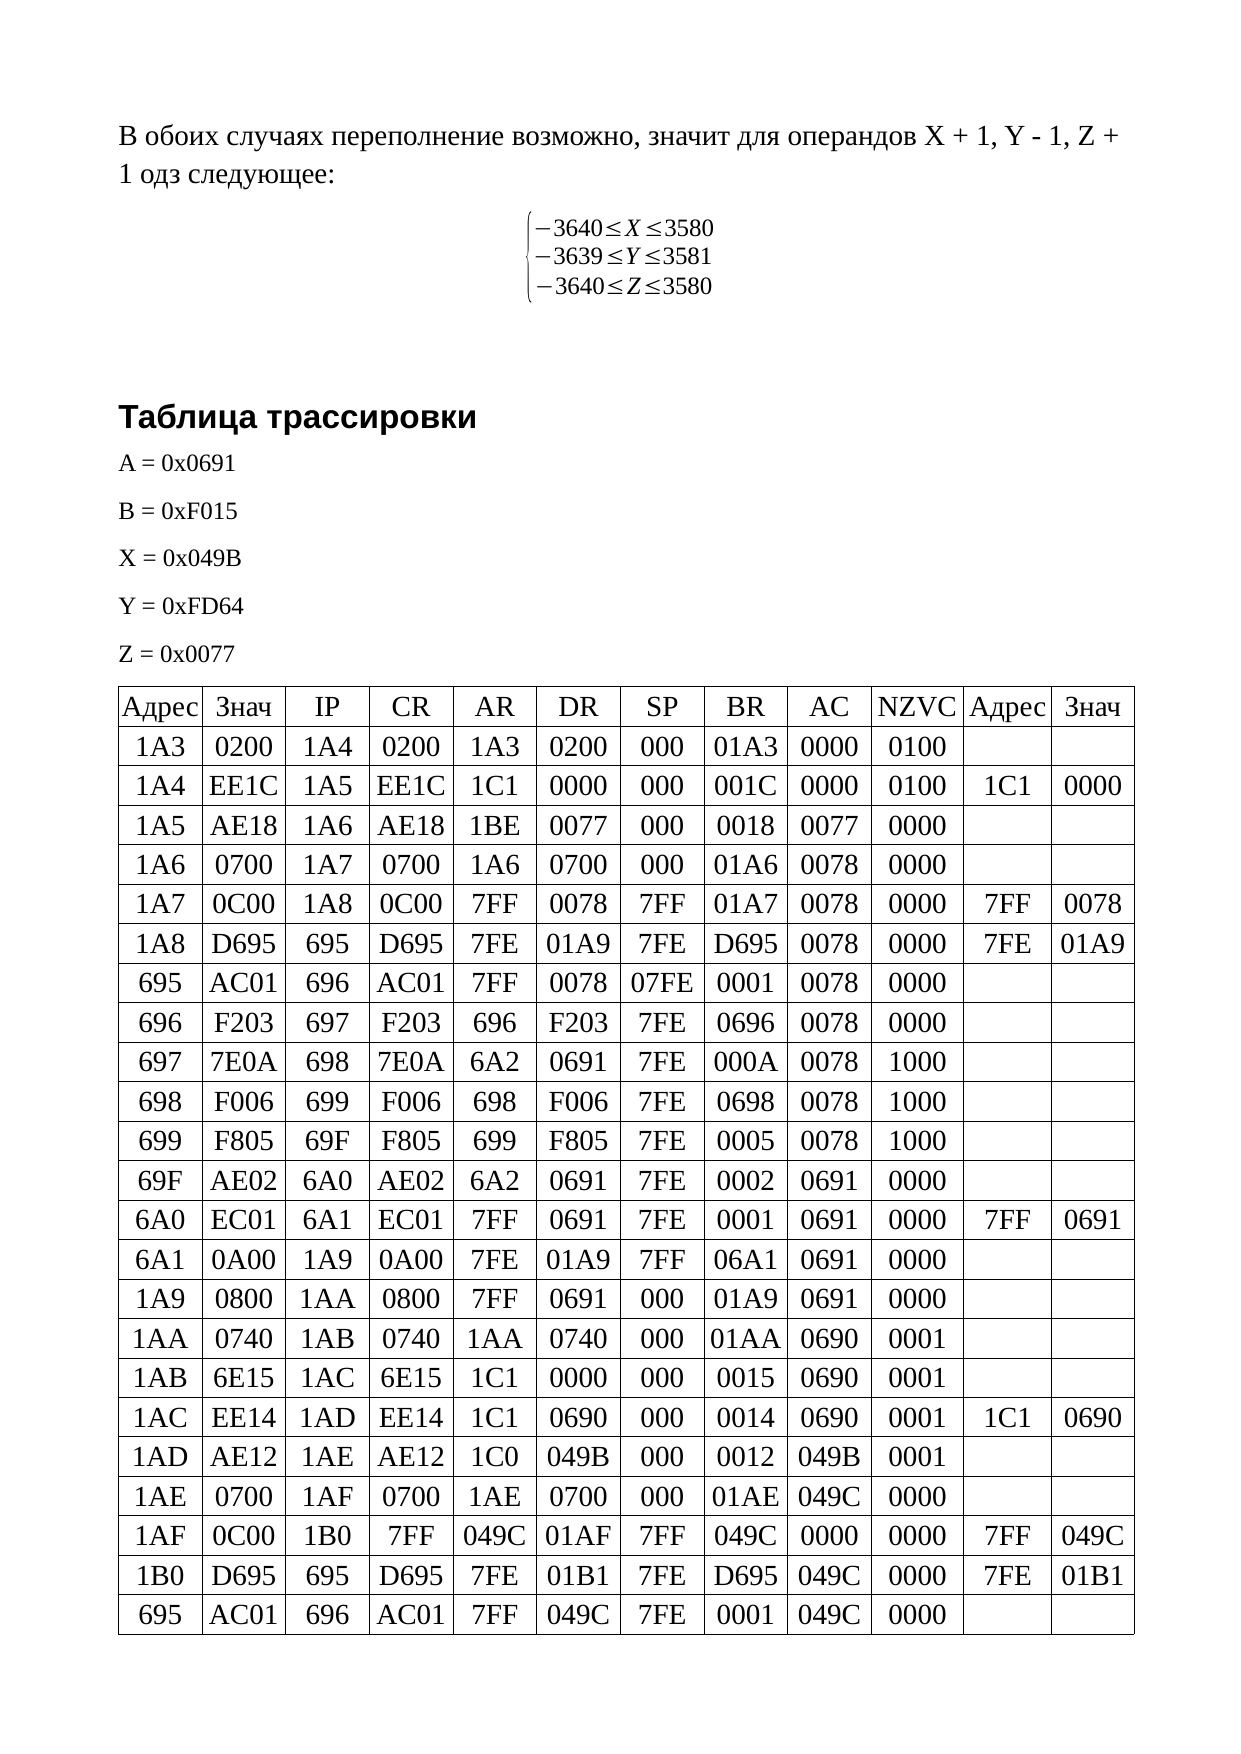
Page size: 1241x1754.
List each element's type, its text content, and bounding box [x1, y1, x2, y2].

table_cell 0078 [788, 1122, 871, 1160]
table_cell 1A6 [119, 845, 202, 884]
table_cell [964, 1122, 1051, 1160]
table_cell EC01 [203, 1201, 285, 1239]
table_cell D695 [203, 924, 285, 963]
table_cell 697 [286, 1003, 369, 1042]
table_cell 0700 [537, 845, 620, 884]
table_cell 0001 [872, 1437, 963, 1476]
table_cell AC01 [370, 964, 453, 1002]
table_cell 0700 [537, 1477, 620, 1515]
table_cell 1A3 [119, 727, 202, 765]
table_cell [1052, 1082, 1134, 1121]
table_cell 1AC [286, 1359, 369, 1397]
table_cell [964, 727, 1051, 765]
table_cell AC01 [203, 1595, 285, 1634]
table_cell 0078 [788, 845, 871, 884]
text X = 0x049B [118, 543, 1122, 572]
table_cell [1052, 1595, 1134, 1634]
table_cell [1052, 845, 1134, 884]
table_cell 0200 [370, 727, 453, 765]
table_header CR [370, 687, 453, 726]
table_header NZVC [872, 687, 963, 726]
table_cell 6A0 [286, 1161, 369, 1199]
table_cell 000A [705, 1043, 787, 1081]
table_cell 0000 [872, 1280, 963, 1318]
table_cell [964, 1595, 1051, 1634]
table_cell F006 [203, 1082, 285, 1121]
table_cell 7FE [621, 1122, 704, 1160]
table_cell 7FE [454, 1240, 536, 1278]
table_cell 695 [286, 1556, 369, 1594]
table_cell 699 [119, 1122, 202, 1160]
table_cell 696 [286, 964, 369, 1002]
table_cell 1000 [872, 1082, 963, 1121]
table_cell [964, 1161, 1051, 1199]
table_cell 6A2 [454, 1161, 536, 1199]
table_cell 0078 [788, 924, 871, 963]
table_cell 0700 [203, 845, 285, 884]
table_cell 1BE [454, 806, 536, 844]
table_cell 1A9 [286, 1240, 369, 1278]
table_header Знач [1052, 687, 1134, 726]
table_cell 049B [537, 1437, 620, 1476]
table_cell 0691 [537, 1043, 620, 1081]
table_cell 1B0 [286, 1516, 369, 1555]
table_cell D695 [370, 924, 453, 963]
table_cell 1AA [119, 1319, 202, 1357]
table_cell 1A3 [454, 727, 536, 765]
table_cell [964, 1359, 1051, 1397]
table_cell 0078 [788, 885, 871, 923]
table_cell 01AF [537, 1516, 620, 1555]
table_cell 0078 [788, 1003, 871, 1042]
table_cell 0001 [872, 1359, 963, 1397]
table_cell [964, 1477, 1051, 1515]
table_cell 0691 [788, 1161, 871, 1199]
table_header Адрес [964, 687, 1051, 726]
table_cell 0A00 [203, 1240, 285, 1278]
table_cell 0001 [705, 964, 787, 1002]
table_cell F006 [370, 1082, 453, 1121]
table_cell 7FE [621, 1161, 704, 1199]
table_cell 1A8 [286, 885, 369, 923]
table_header AR [454, 687, 536, 726]
table_cell 0691 [1052, 1201, 1134, 1239]
table_cell 1A5 [119, 806, 202, 844]
table_cell 0740 [537, 1319, 620, 1357]
table_cell EE14 [370, 1398, 453, 1436]
table_cell 0C00 [203, 1516, 285, 1555]
table_cell 6E15 [370, 1359, 453, 1397]
table_cell 7FE [454, 1556, 536, 1594]
table_cell 7FF [454, 1280, 536, 1318]
table_cell 1C0 [454, 1437, 536, 1476]
table_cell 1AD [286, 1398, 369, 1436]
table_cell 0740 [370, 1319, 453, 1357]
table_cell 6A1 [286, 1201, 369, 1239]
table_cell 1A5 [286, 766, 369, 805]
table_cell 0000 [872, 1161, 963, 1199]
table_cell AE02 [370, 1161, 453, 1199]
table_cell 0000 [537, 1359, 620, 1397]
table_header BR [705, 687, 787, 726]
table_cell 1B0 [119, 1556, 202, 1594]
text Y = 0xFD64 [118, 591, 1122, 620]
table_cell [1052, 806, 1134, 844]
table_cell 0002 [705, 1161, 787, 1199]
table_cell 0077 [537, 806, 620, 844]
table_cell D695 [705, 1556, 787, 1594]
table_cell 696 [286, 1595, 369, 1634]
table_cell 7FF [964, 1516, 1051, 1555]
table_cell 01A9 [537, 1240, 620, 1278]
table_cell 1C1 [964, 1398, 1051, 1436]
table_cell 1C1 [454, 766, 536, 805]
table_cell 01A6 [705, 845, 787, 884]
table_cell EE1C [203, 766, 285, 805]
table_cell 0078 [537, 964, 620, 1002]
table_cell F203 [203, 1003, 285, 1042]
table_cell 0000 [872, 1477, 963, 1515]
table_cell 7FE [621, 1201, 704, 1239]
table_cell 1AA [286, 1280, 369, 1318]
table_cell 0690 [1052, 1398, 1134, 1436]
table_cell F805 [537, 1122, 620, 1160]
table_header Знач [203, 687, 285, 726]
table_cell 0078 [788, 1043, 871, 1081]
table_cell 0800 [370, 1280, 453, 1318]
table_cell 1A7 [119, 885, 202, 923]
table_cell 696 [454, 1003, 536, 1042]
table_cell 0015 [705, 1359, 787, 1397]
table_cell 1AD [119, 1437, 202, 1476]
table_cell [964, 1280, 1051, 1318]
table_cell [964, 1082, 1051, 1121]
table_cell 7FF [454, 964, 536, 1002]
table_cell 7FF [964, 1201, 1051, 1239]
table_cell [1052, 1437, 1134, 1476]
table_cell [964, 1319, 1051, 1357]
table_cell 0200 [537, 727, 620, 765]
table_cell [1052, 1043, 1134, 1081]
table_cell 6A0 [119, 1201, 202, 1239]
table_cell 0078 [1052, 885, 1134, 923]
table_cell [1052, 1003, 1134, 1042]
table_cell 0100 [872, 727, 963, 765]
table_cell 695 [119, 964, 202, 1002]
table_cell EC01 [370, 1201, 453, 1239]
table_cell 1AC [119, 1398, 202, 1436]
text В обоих случаях переполнение возможно, значит для операндов X + 1, Y - 1, Z + 1 одз следующее: [118, 118, 1122, 190]
table_cell [1052, 964, 1134, 1002]
table_cell 696 [119, 1003, 202, 1042]
table_cell 000 [621, 806, 704, 844]
table_cell AC01 [203, 964, 285, 1002]
table_cell 01A9 [537, 924, 620, 963]
table_cell 049C [788, 1595, 871, 1634]
table_cell 0691 [788, 1280, 871, 1318]
table_cell 1C1 [964, 766, 1051, 805]
table_cell 1AA [454, 1319, 536, 1357]
table_cell 0005 [705, 1122, 787, 1160]
table_cell 01B1 [1052, 1556, 1134, 1594]
table_cell 0000 [872, 964, 963, 1002]
table_cell 1A4 [286, 727, 369, 765]
table_header AC [788, 687, 871, 726]
table_cell [1052, 1477, 1134, 1515]
table_cell [964, 964, 1051, 1002]
table_cell 7FF [454, 1201, 536, 1239]
table_cell 0740 [203, 1319, 285, 1357]
table_cell 0001 [872, 1398, 963, 1436]
table_cell 0000 [872, 1595, 963, 1634]
table_cell 000 [621, 1398, 704, 1436]
table_cell [964, 1437, 1051, 1476]
table_cell 000 [621, 1359, 704, 1397]
table_cell 01AE [705, 1477, 787, 1515]
table_cell 0000 [537, 766, 620, 805]
table_cell 000 [621, 845, 704, 884]
table_cell 0014 [705, 1398, 787, 1436]
table_cell 0691 [537, 1201, 620, 1239]
table_cell 0000 [872, 1240, 963, 1278]
table_cell 7FE [454, 924, 536, 963]
table_cell 049C [1052, 1516, 1134, 1555]
table_cell [1052, 1240, 1134, 1278]
table_cell 0690 [788, 1319, 871, 1357]
table_cell 1A6 [286, 806, 369, 844]
table_cell 0100 [872, 766, 963, 805]
table_cell 7FF [621, 1240, 704, 1278]
table_cell 69F [286, 1122, 369, 1160]
table_cell 1AE [119, 1477, 202, 1515]
table_cell 0001 [872, 1319, 963, 1357]
table_cell 049C [454, 1516, 536, 1555]
table_header Адрес [119, 687, 202, 726]
table_cell 000 [621, 766, 704, 805]
table_cell 0000 [872, 1556, 963, 1594]
table_cell AE18 [203, 806, 285, 844]
table_cell 07FE [621, 964, 704, 1002]
table_cell 699 [454, 1122, 536, 1160]
table_cell 0000 [788, 766, 871, 805]
table_cell 1AE [454, 1477, 536, 1515]
table_cell 7FE [621, 1003, 704, 1042]
table_cell AE02 [203, 1161, 285, 1199]
table_cell 0691 [537, 1161, 620, 1199]
table_cell 7FF [621, 1516, 704, 1555]
table_cell 0001 [705, 1201, 787, 1239]
table_cell 001C [705, 766, 787, 805]
table_cell 0078 [537, 885, 620, 923]
table_cell 0000 [872, 1516, 963, 1555]
table_cell D695 [370, 1556, 453, 1594]
table_cell 0000 [872, 885, 963, 923]
table_cell 0001 [705, 1595, 787, 1634]
table_cell AE12 [203, 1437, 285, 1476]
table_cell 1A9 [119, 1280, 202, 1318]
table_cell [1052, 1280, 1134, 1318]
table_cell [1052, 727, 1134, 765]
table_cell [964, 1003, 1051, 1042]
table_cell 0700 [370, 845, 453, 884]
table_cell 7E0A [370, 1043, 453, 1081]
table_cell 0077 [788, 806, 871, 844]
table_cell 0690 [537, 1398, 620, 1436]
table_cell D695 [705, 924, 787, 963]
table_cell 1AF [119, 1516, 202, 1555]
table_cell 0000 [872, 924, 963, 963]
table_cell F006 [537, 1082, 620, 1121]
table_cell 0698 [705, 1082, 787, 1121]
table_cell 0C00 [203, 885, 285, 923]
table_cell 000 [621, 727, 704, 765]
table_cell 698 [119, 1082, 202, 1121]
table_cell 000 [621, 1437, 704, 1476]
table_cell 049C [788, 1556, 871, 1594]
table_cell 0000 [788, 1516, 871, 1555]
table_cell 7FE [621, 1595, 704, 1634]
table_cell [1052, 1319, 1134, 1357]
table_cell 6E15 [203, 1359, 285, 1397]
table_cell 01A7 [705, 885, 787, 923]
table_cell [1052, 1359, 1134, 1397]
table_cell 6A2 [454, 1043, 536, 1081]
table_cell 000 [621, 1280, 704, 1318]
table_cell D695 [203, 1556, 285, 1594]
table_cell 698 [454, 1082, 536, 1121]
table_cell 0690 [788, 1359, 871, 1397]
table_cell 7FE [964, 1556, 1051, 1594]
table_cell 01AA [705, 1319, 787, 1357]
table_cell 6A1 [119, 1240, 202, 1278]
table_cell 0690 [788, 1398, 871, 1436]
table_cell [964, 806, 1051, 844]
table_cell 01B1 [537, 1556, 620, 1594]
table_cell 0200 [203, 727, 285, 765]
table_cell 0691 [537, 1280, 620, 1318]
table_cell 695 [286, 924, 369, 963]
table_cell 7FF [454, 885, 536, 923]
table_cell 0A00 [370, 1240, 453, 1278]
table_cell 1C1 [454, 1359, 536, 1397]
table_cell 1A8 [119, 924, 202, 963]
table_cell 049C [705, 1516, 787, 1555]
table_cell 0700 [203, 1477, 285, 1515]
table_cell 1A7 [286, 845, 369, 884]
table_cell 1C1 [454, 1398, 536, 1436]
table_cell 0691 [788, 1201, 871, 1239]
table_cell 0000 [872, 806, 963, 844]
table_cell 0078 [788, 1082, 871, 1121]
table_cell 049C [788, 1477, 871, 1515]
table_cell 7E0A [203, 1043, 285, 1081]
table_cell 049B [788, 1437, 871, 1476]
table_cell 695 [119, 1595, 202, 1634]
table_header IP [286, 687, 369, 726]
table_cell 1AB [119, 1359, 202, 1397]
table_cell EE14 [203, 1398, 285, 1436]
table_cell 049C [537, 1595, 620, 1634]
table_cell 7FF [454, 1595, 536, 1634]
table_cell 7FF [370, 1516, 453, 1555]
table_cell [1052, 1122, 1134, 1160]
table_cell 0018 [705, 806, 787, 844]
text A = 0x0691 [118, 448, 1122, 477]
table_cell 7FE [964, 924, 1051, 963]
table_cell 69F [119, 1161, 202, 1199]
table_cell 699 [286, 1082, 369, 1121]
table_cell AE18 [370, 806, 453, 844]
table_cell [964, 1240, 1051, 1278]
table_cell 0000 [872, 1201, 963, 1239]
table_cell [964, 1043, 1051, 1081]
table_cell [1052, 1161, 1134, 1199]
table_cell 0700 [370, 1477, 453, 1515]
table_cell 7FF [621, 885, 704, 923]
table_cell AC01 [370, 1595, 453, 1634]
table_cell 000 [621, 1477, 704, 1515]
table_cell 1A6 [454, 845, 536, 884]
table_cell 06A1 [705, 1240, 787, 1278]
table_cell F203 [370, 1003, 453, 1042]
table_cell 0696 [705, 1003, 787, 1042]
table_cell 7FE [621, 1043, 704, 1081]
table_header SP [621, 687, 704, 726]
table_cell 0000 [788, 727, 871, 765]
table_cell EE1C [370, 766, 453, 805]
table_cell 0078 [788, 964, 871, 1002]
table_header DR [537, 687, 620, 726]
table_cell 7FE [621, 1082, 704, 1121]
subtitle Таблица трассировки [118, 397, 1122, 436]
table_cell 697 [119, 1043, 202, 1081]
table_cell 01A9 [705, 1280, 787, 1318]
table_cell F203 [537, 1003, 620, 1042]
table_cell 01A3 [705, 727, 787, 765]
table_cell 1000 [872, 1122, 963, 1160]
table_cell 01A9 [1052, 924, 1134, 963]
table_cell AE12 [370, 1437, 453, 1476]
table_cell 7FF [964, 885, 1051, 923]
table_cell 1A4 [119, 766, 202, 805]
table_cell 0000 [1052, 766, 1134, 805]
table_cell 7FE [621, 924, 704, 963]
text Z = 0x0077 [118, 639, 1122, 667]
table_cell 1AE [286, 1437, 369, 1476]
table_cell F805 [203, 1122, 285, 1160]
table_cell 698 [286, 1043, 369, 1081]
table_cell 0800 [203, 1280, 285, 1318]
table_cell 1AF [286, 1477, 369, 1515]
table_cell 0000 [872, 845, 963, 884]
table_cell 1AB [286, 1319, 369, 1357]
table_cell 0691 [788, 1240, 871, 1278]
text B = 0xF015 [118, 496, 1122, 524]
table_cell 000 [621, 1319, 704, 1357]
table_cell 0012 [705, 1437, 787, 1476]
table_cell [964, 845, 1051, 884]
table_cell 1000 [872, 1043, 963, 1081]
table_cell 7FE [621, 1556, 704, 1594]
table_cell F805 [370, 1122, 453, 1160]
table_cell 0000 [872, 1003, 963, 1042]
table_cell 0C00 [370, 885, 453, 923]
